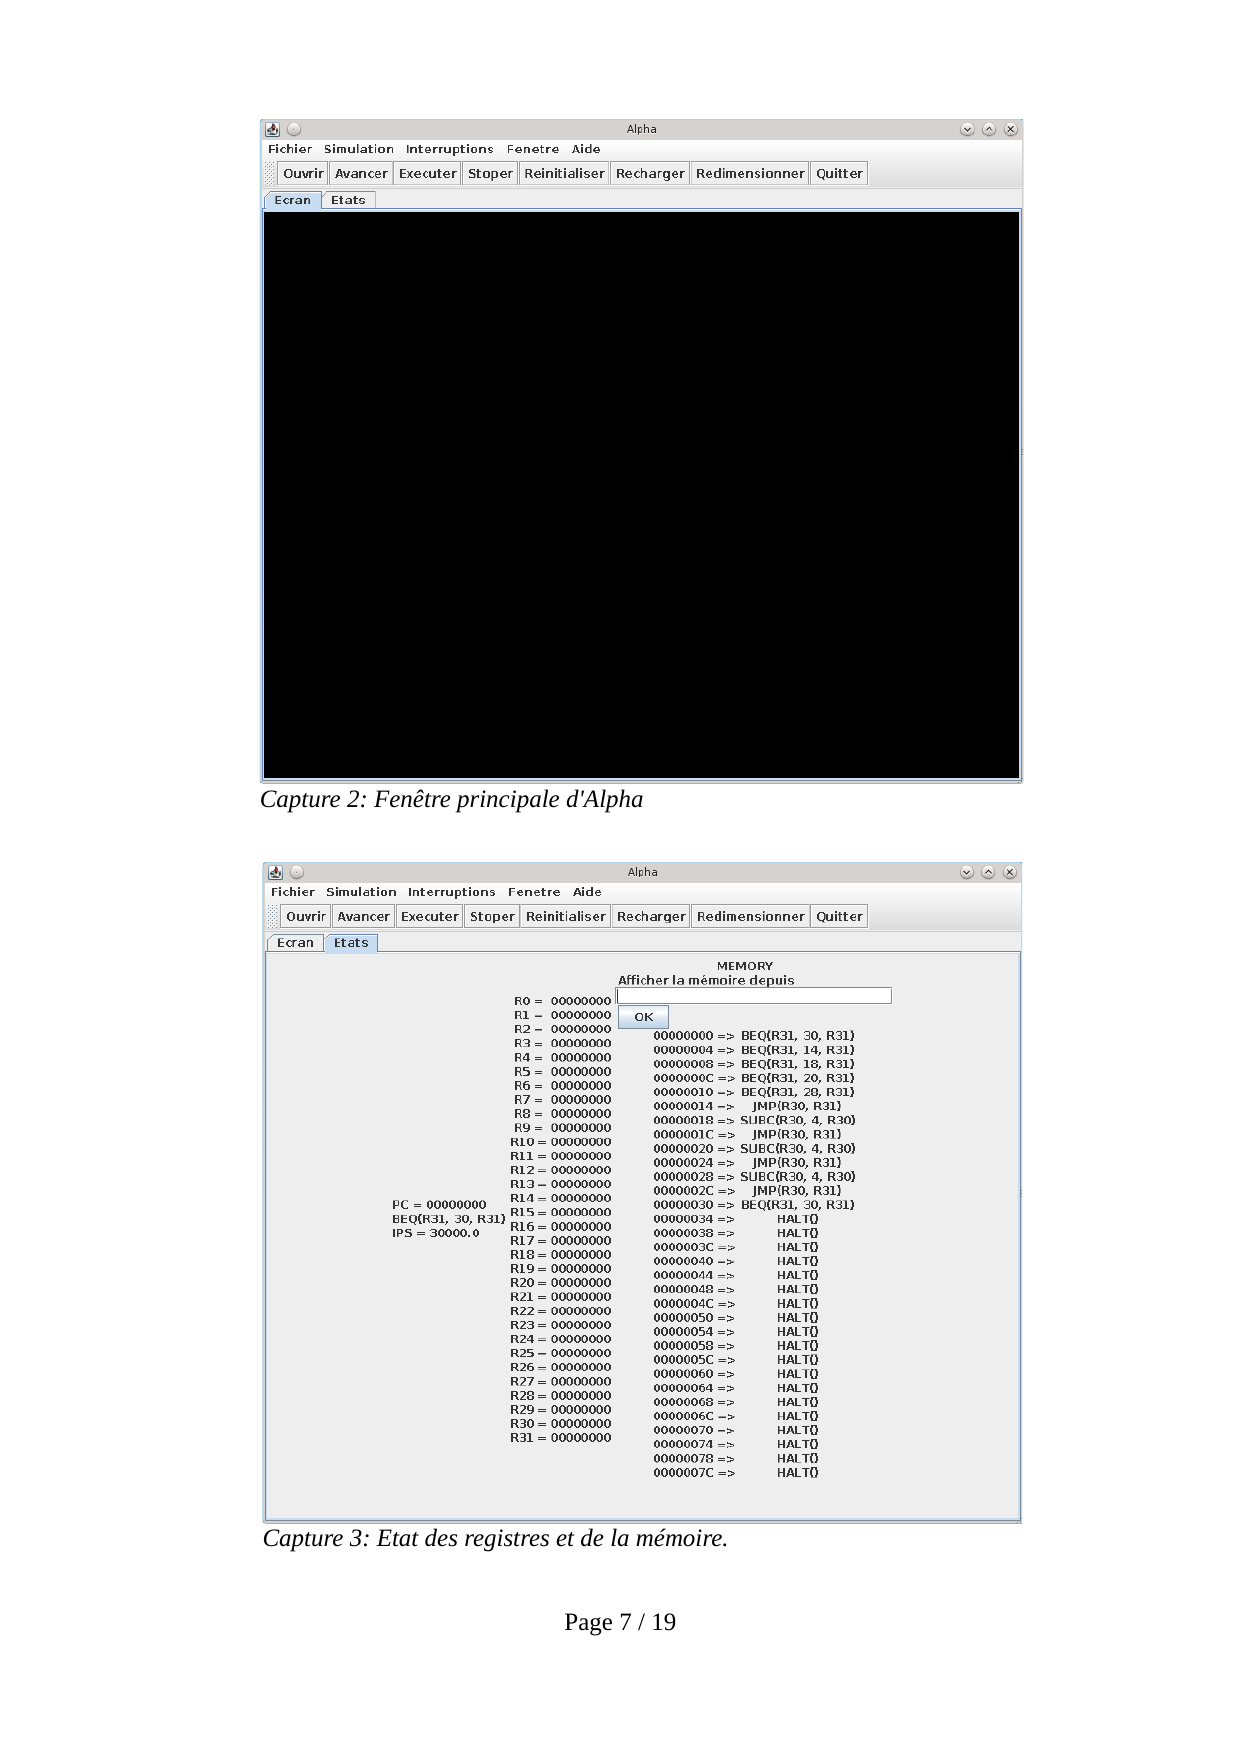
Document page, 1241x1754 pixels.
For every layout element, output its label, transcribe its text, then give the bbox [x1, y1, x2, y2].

text Capture 2: Fenêtre principale d'Alpha [259, 784, 1023, 812]
text Capture 3: Etat des registres et de la mémoire. [262, 1524, 1022, 1552]
picture [259, 119, 1024, 784]
picture [262, 862, 1023, 1524]
